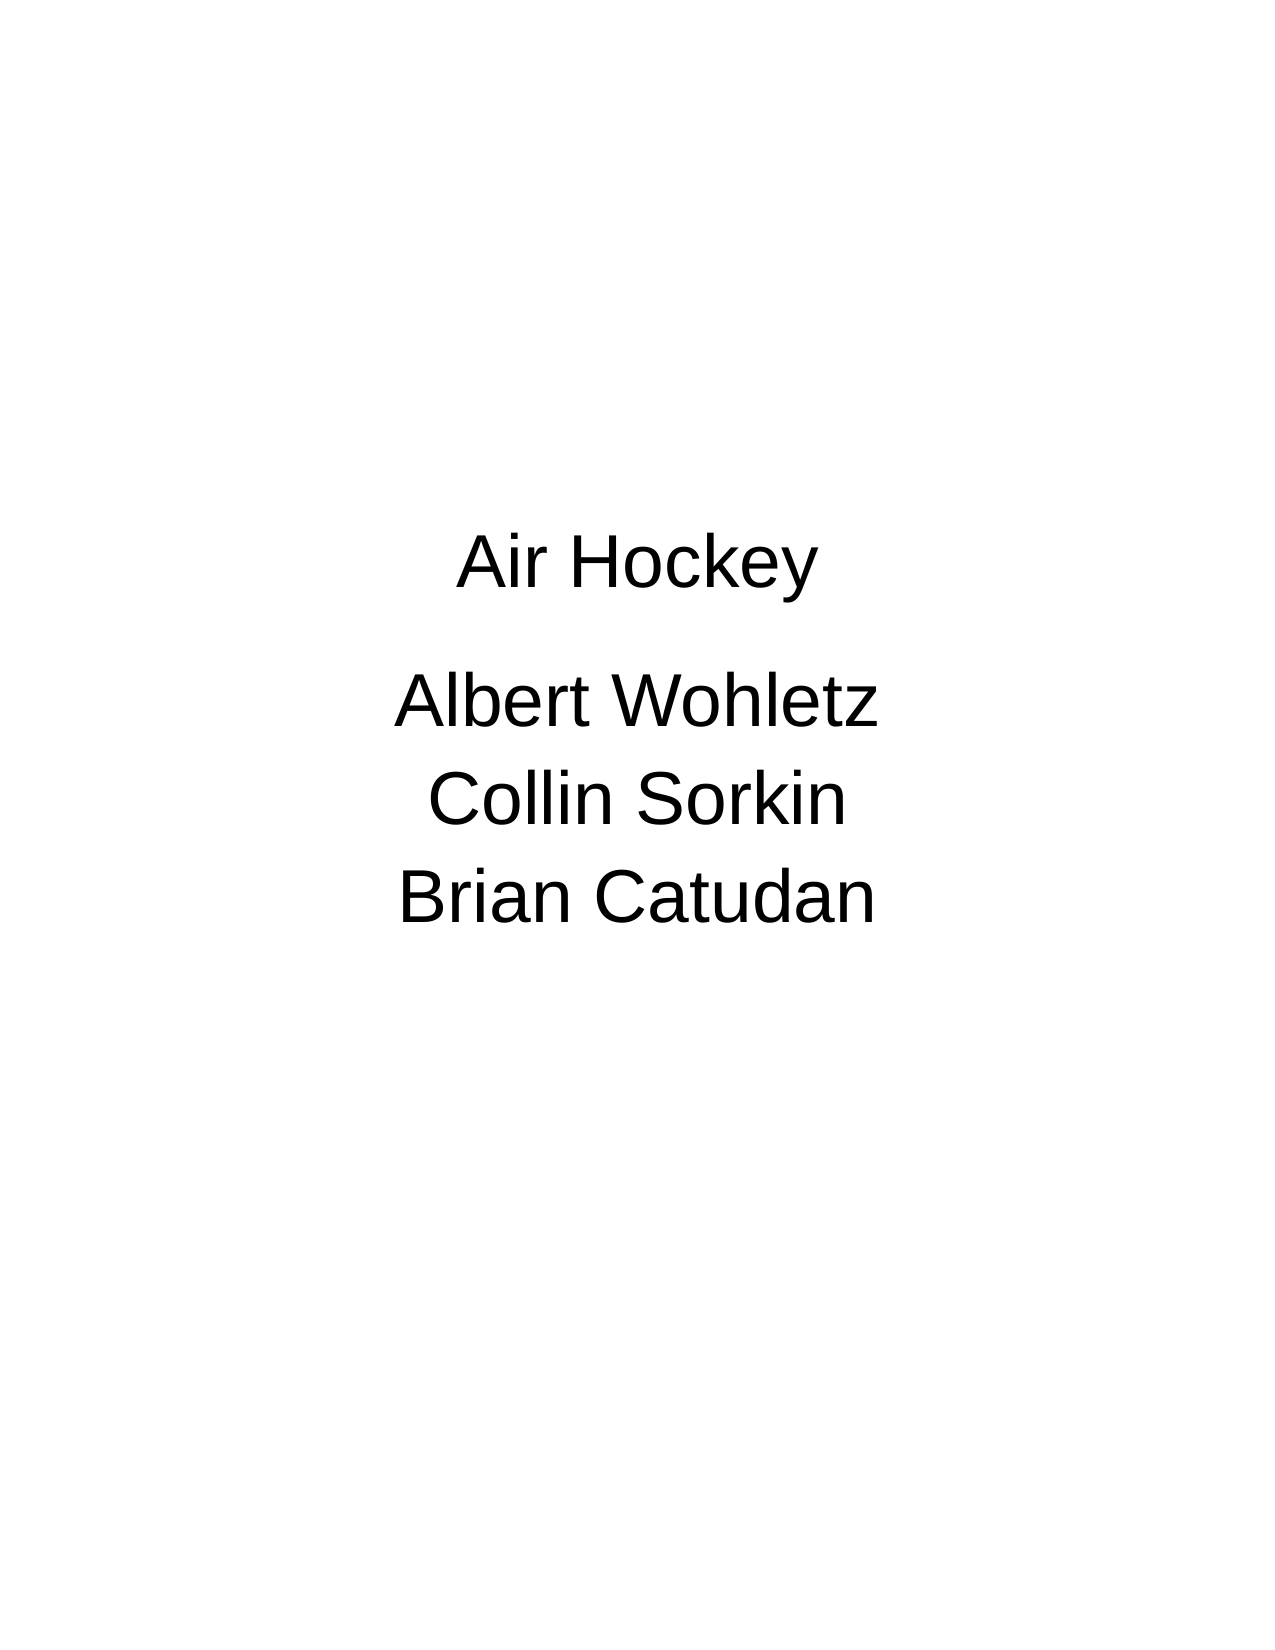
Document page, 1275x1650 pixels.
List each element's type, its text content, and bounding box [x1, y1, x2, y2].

text Brian Catudan [118, 852, 1157, 939]
text Air Hockey [118, 517, 1157, 603]
text Albert Wohletz [118, 656, 1157, 742]
text Collin Sorkin [118, 754, 1157, 841]
